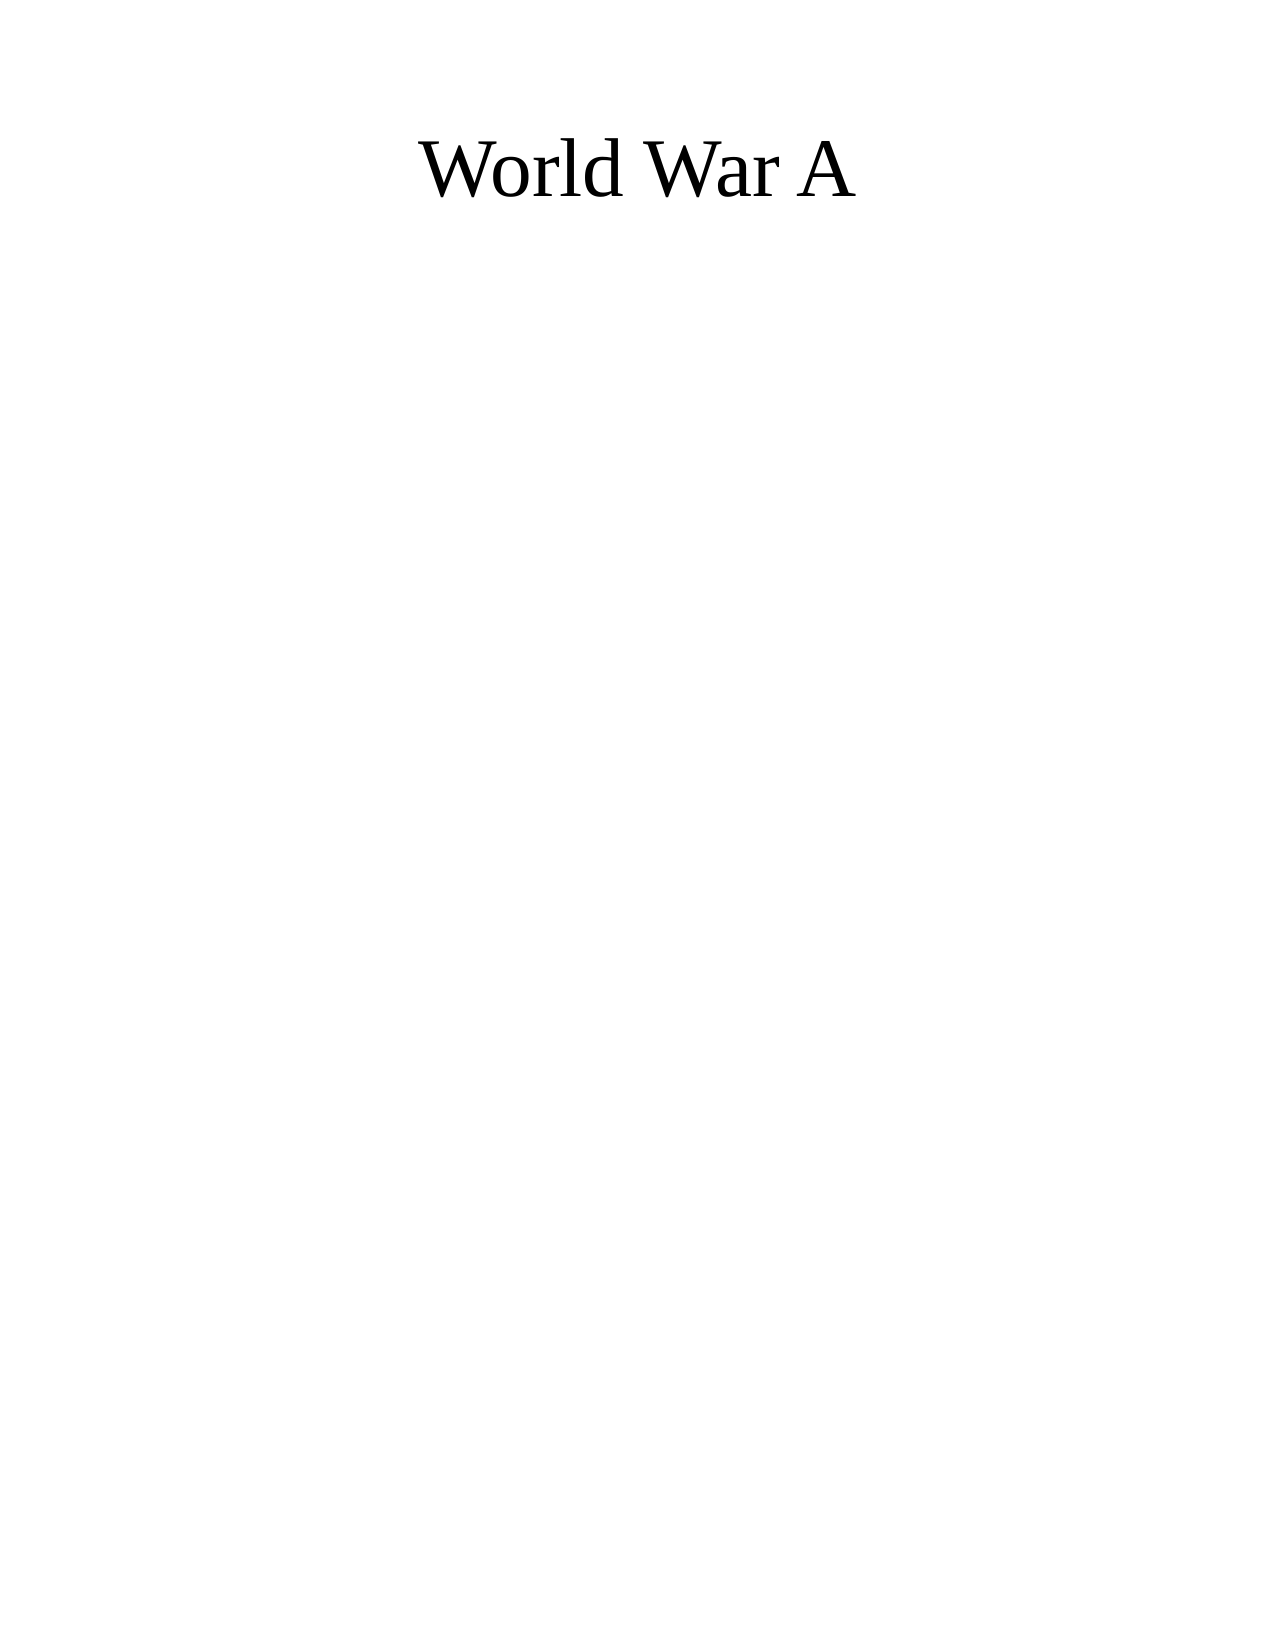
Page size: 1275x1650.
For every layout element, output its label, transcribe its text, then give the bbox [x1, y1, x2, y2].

text World War A [118, 118, 1157, 214]
